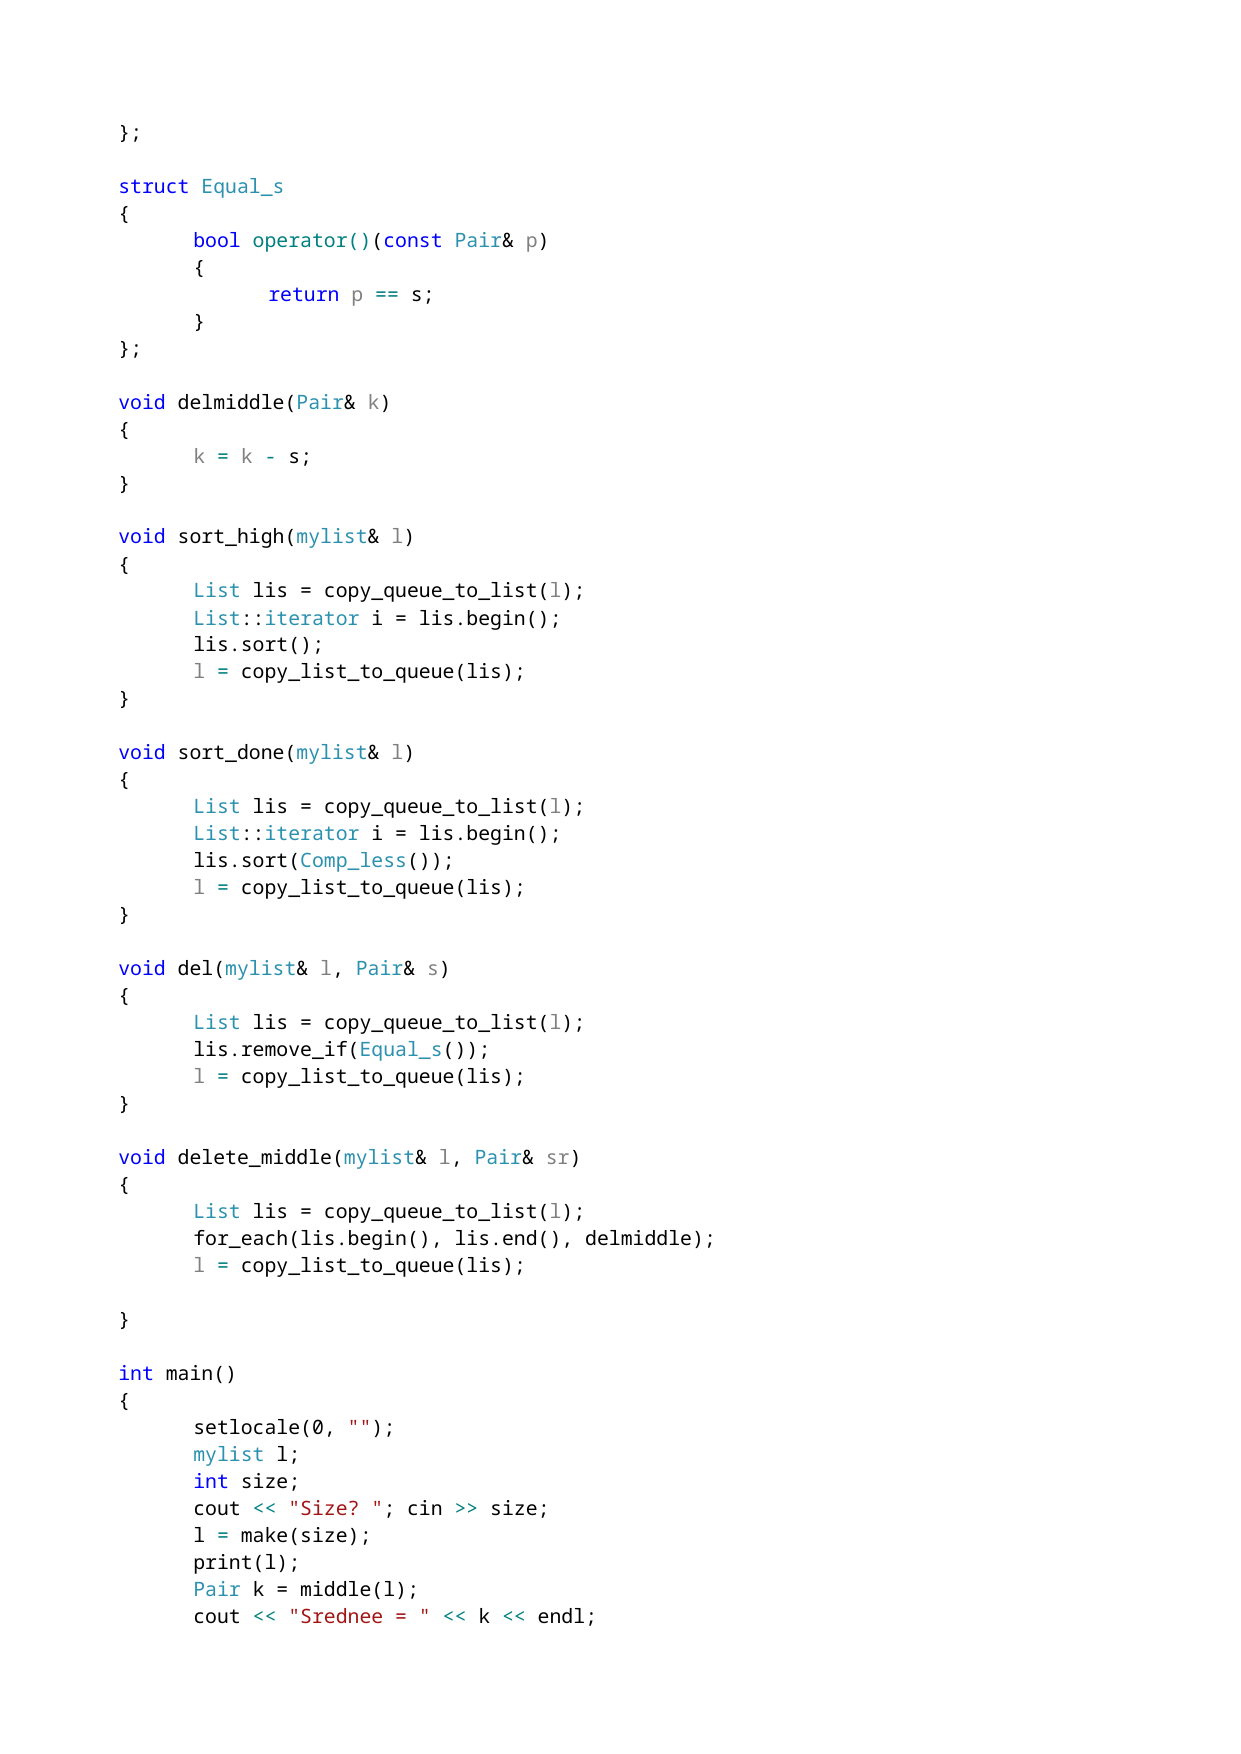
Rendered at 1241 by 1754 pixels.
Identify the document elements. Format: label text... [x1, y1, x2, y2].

text void sort_done(mylist& l) [118, 739, 1122, 766]
text l = copy_list_to_queue(lis); [118, 1062, 1122, 1089]
text List lis = copy_queue_to_list(l); [118, 577, 1122, 604]
text List lis = copy_queue_to_list(l); [118, 1008, 1122, 1035]
text setlocale(0, ""); [118, 1413, 1122, 1440]
text } [118, 1305, 1122, 1332]
text return p == s; [118, 280, 1122, 307]
text }; [118, 334, 1122, 361]
text { [118, 1386, 1122, 1413]
text { [118, 253, 1122, 280]
text k = k - s; [118, 442, 1122, 469]
text List::iterator i = lis.begin(); [118, 604, 1122, 631]
text l = copy_list_to_queue(lis); [118, 873, 1122, 901]
text { [118, 415, 1122, 442]
text Pair k = middle(l); [118, 1575, 1122, 1602]
text { [118, 1170, 1122, 1197]
text cout << "Size? "; cin >> size; [118, 1494, 1122, 1521]
text void delmiddle(Pair& k) [118, 388, 1122, 415]
text { [118, 981, 1122, 1008]
text lis.sort(); [118, 631, 1122, 658]
text int main() [118, 1359, 1122, 1386]
text { [118, 199, 1122, 226]
text for_each(lis.begin(), lis.end(), delmiddle); [118, 1224, 1122, 1251]
text l = make(size); [118, 1521, 1122, 1548]
text l = copy_list_to_queue(lis); [118, 1251, 1122, 1278]
text }; [118, 118, 1122, 145]
text void sort_high(mylist& l) [118, 523, 1122, 550]
text List lis = copy_queue_to_list(l); [118, 793, 1122, 819]
text } [118, 307, 1122, 334]
text cout << "Srednee = " << k << endl; [118, 1602, 1122, 1629]
text int size; [118, 1467, 1122, 1494]
text } [118, 901, 1122, 927]
text void del(mylist& l, Pair& s) [118, 954, 1122, 981]
text mylist l; [118, 1440, 1122, 1467]
text bool operator()(const Pair& p) [118, 226, 1122, 253]
text List::iterator i = lis.begin(); [118, 819, 1122, 847]
text } [118, 1089, 1122, 1116]
text { [118, 766, 1122, 793]
text void delete_middle(mylist& l, Pair& sr) [118, 1143, 1122, 1170]
text List lis = copy_queue_to_list(l); [118, 1197, 1122, 1224]
text l = copy_list_to_queue(lis); [118, 658, 1122, 685]
text } [118, 469, 1122, 496]
text { [118, 550, 1122, 577]
text print(l); [118, 1548, 1122, 1575]
text lis.remove_if(Equal_s()); [118, 1035, 1122, 1062]
text struct Equal_s [118, 172, 1122, 199]
text lis.sort(Comp_less()); [118, 847, 1122, 873]
text } [118, 685, 1122, 712]
